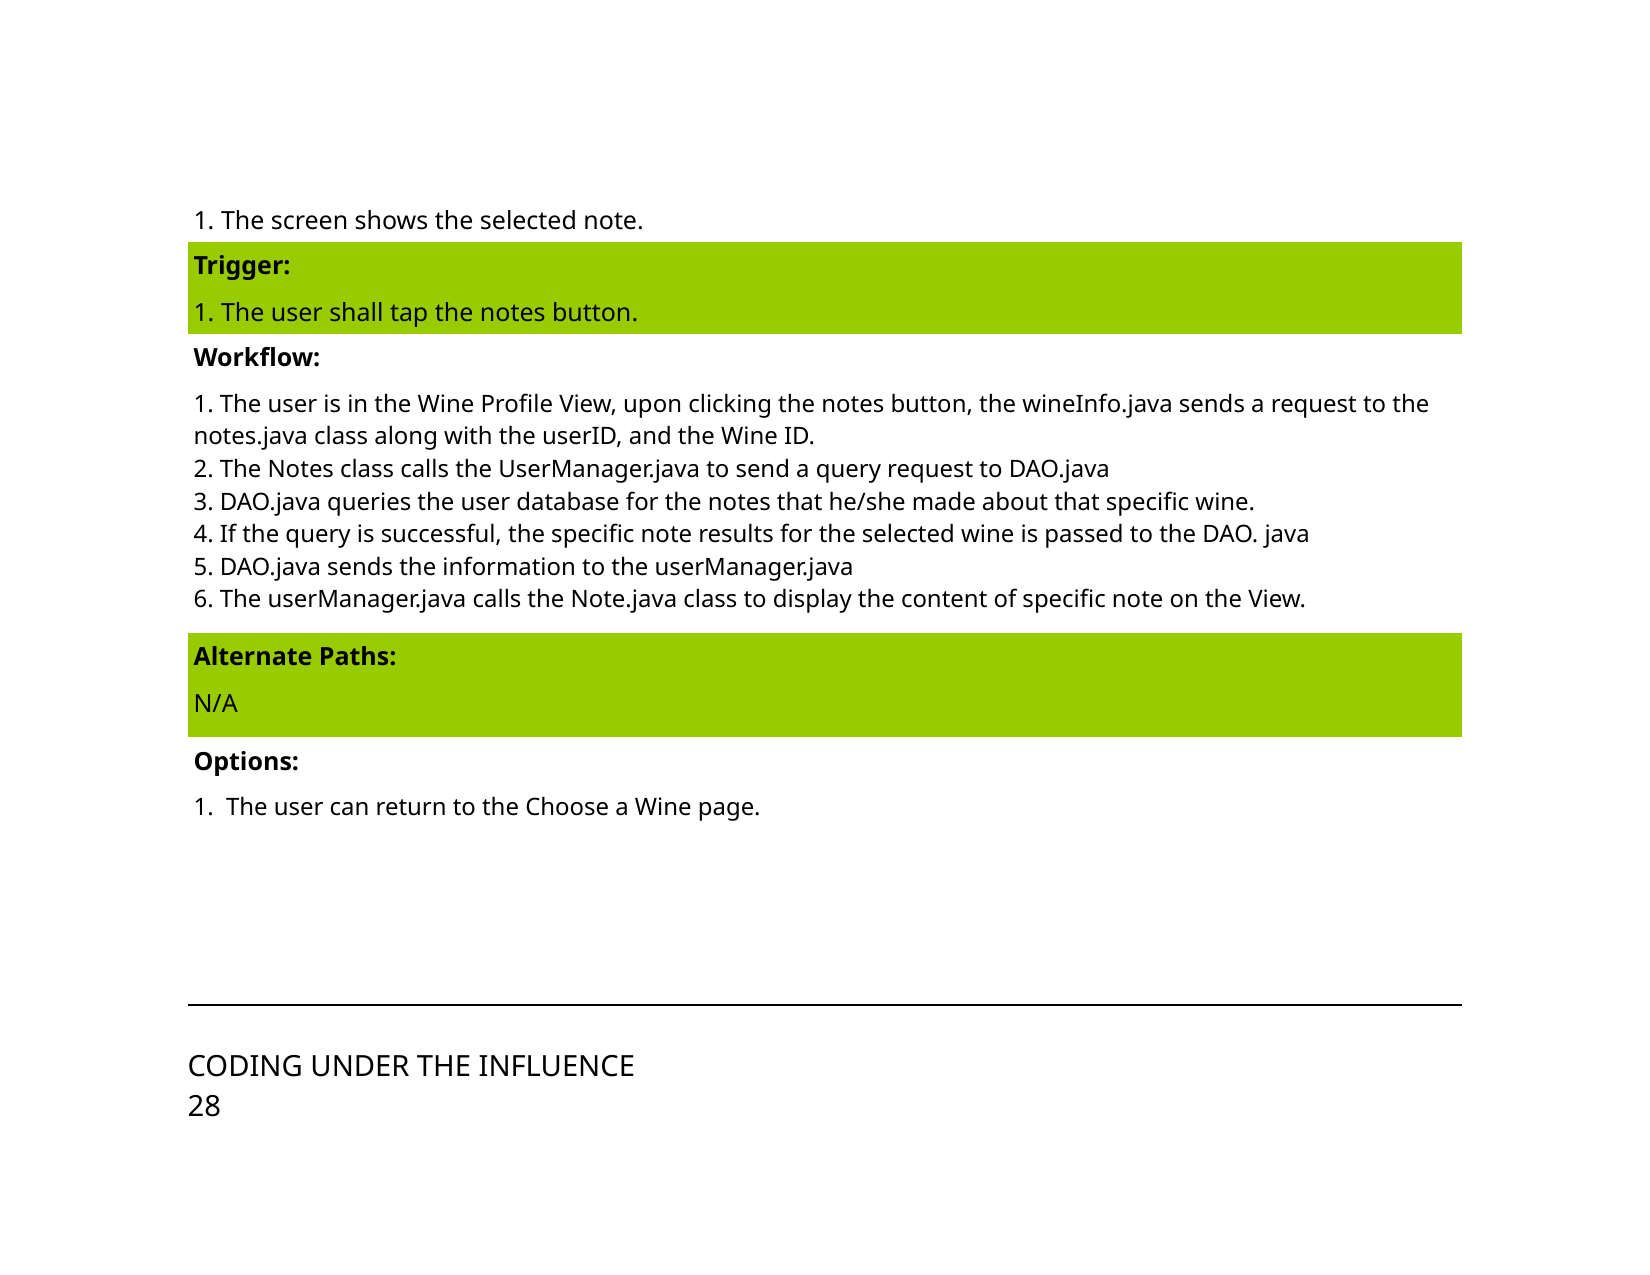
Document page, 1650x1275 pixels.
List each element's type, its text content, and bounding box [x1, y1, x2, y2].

table_cell 1. The screen shows the selected note. [188, 150, 1462, 242]
table_cell Workflow: 1. The user is in the Wine Profile View, upon clicking the notes button, the wineInfo.java sends a request to the notes.java class along with the userID, and the Wine ID. 2. The Notes class calls the UserManager.java to send a query request to DAO.java 3. DAO.java queries the user database for the notes that he/she made about that specific wine. 4. If the query is successful, the specific note results for the selected wine is passed to the DAO. java 5. DAO.java sends the information to the userManager.java 6. The userManager.java calls the Note.java class to display the content of specific note on the View. [188, 334, 1462, 633]
table_cell Options: 1. The user can return to the Choose a Wine page. [188, 738, 1462, 828]
table_cell Alternate Paths: N/A [188, 633, 1462, 737]
table_cell Trigger: 1. The user shall tap the notes button. [188, 242, 1462, 334]
